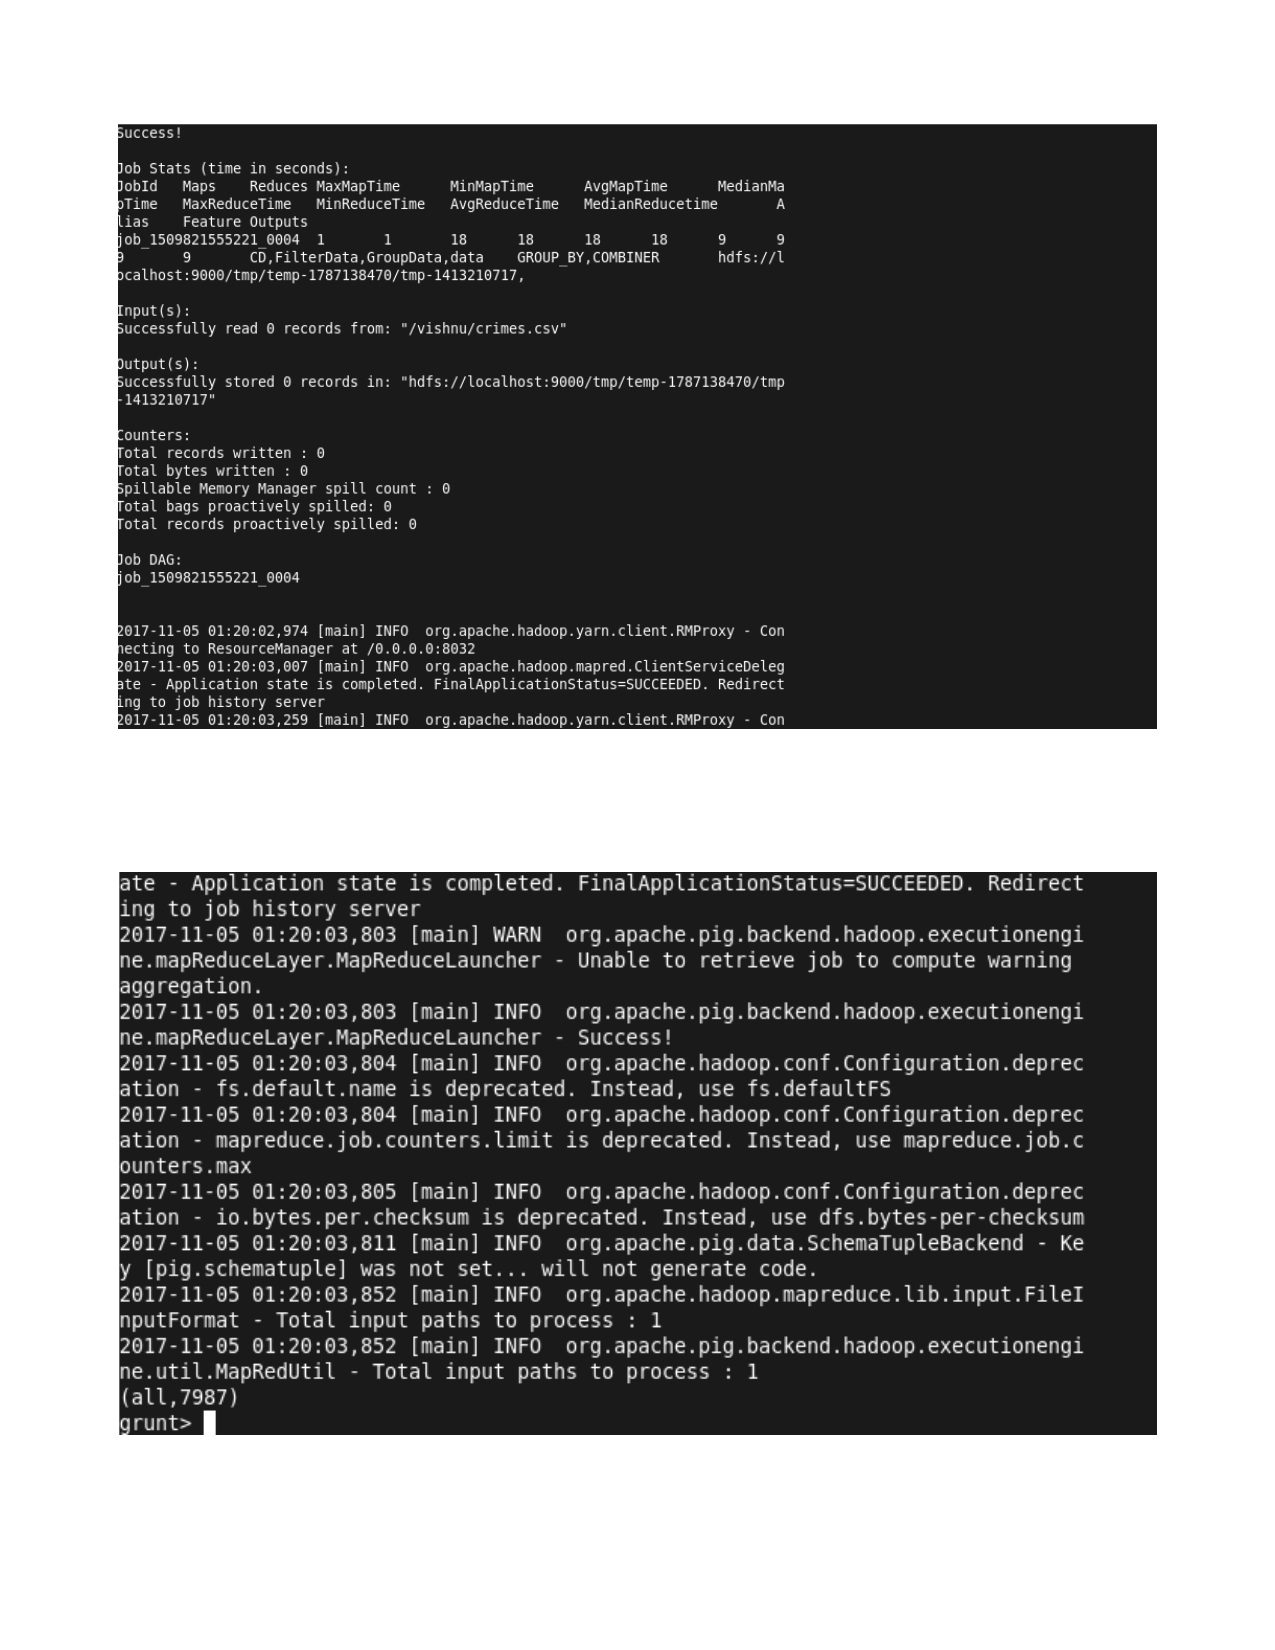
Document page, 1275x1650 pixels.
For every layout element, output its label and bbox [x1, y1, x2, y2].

picture [118, 872, 1157, 1435]
picture [118, 118, 1157, 729]
